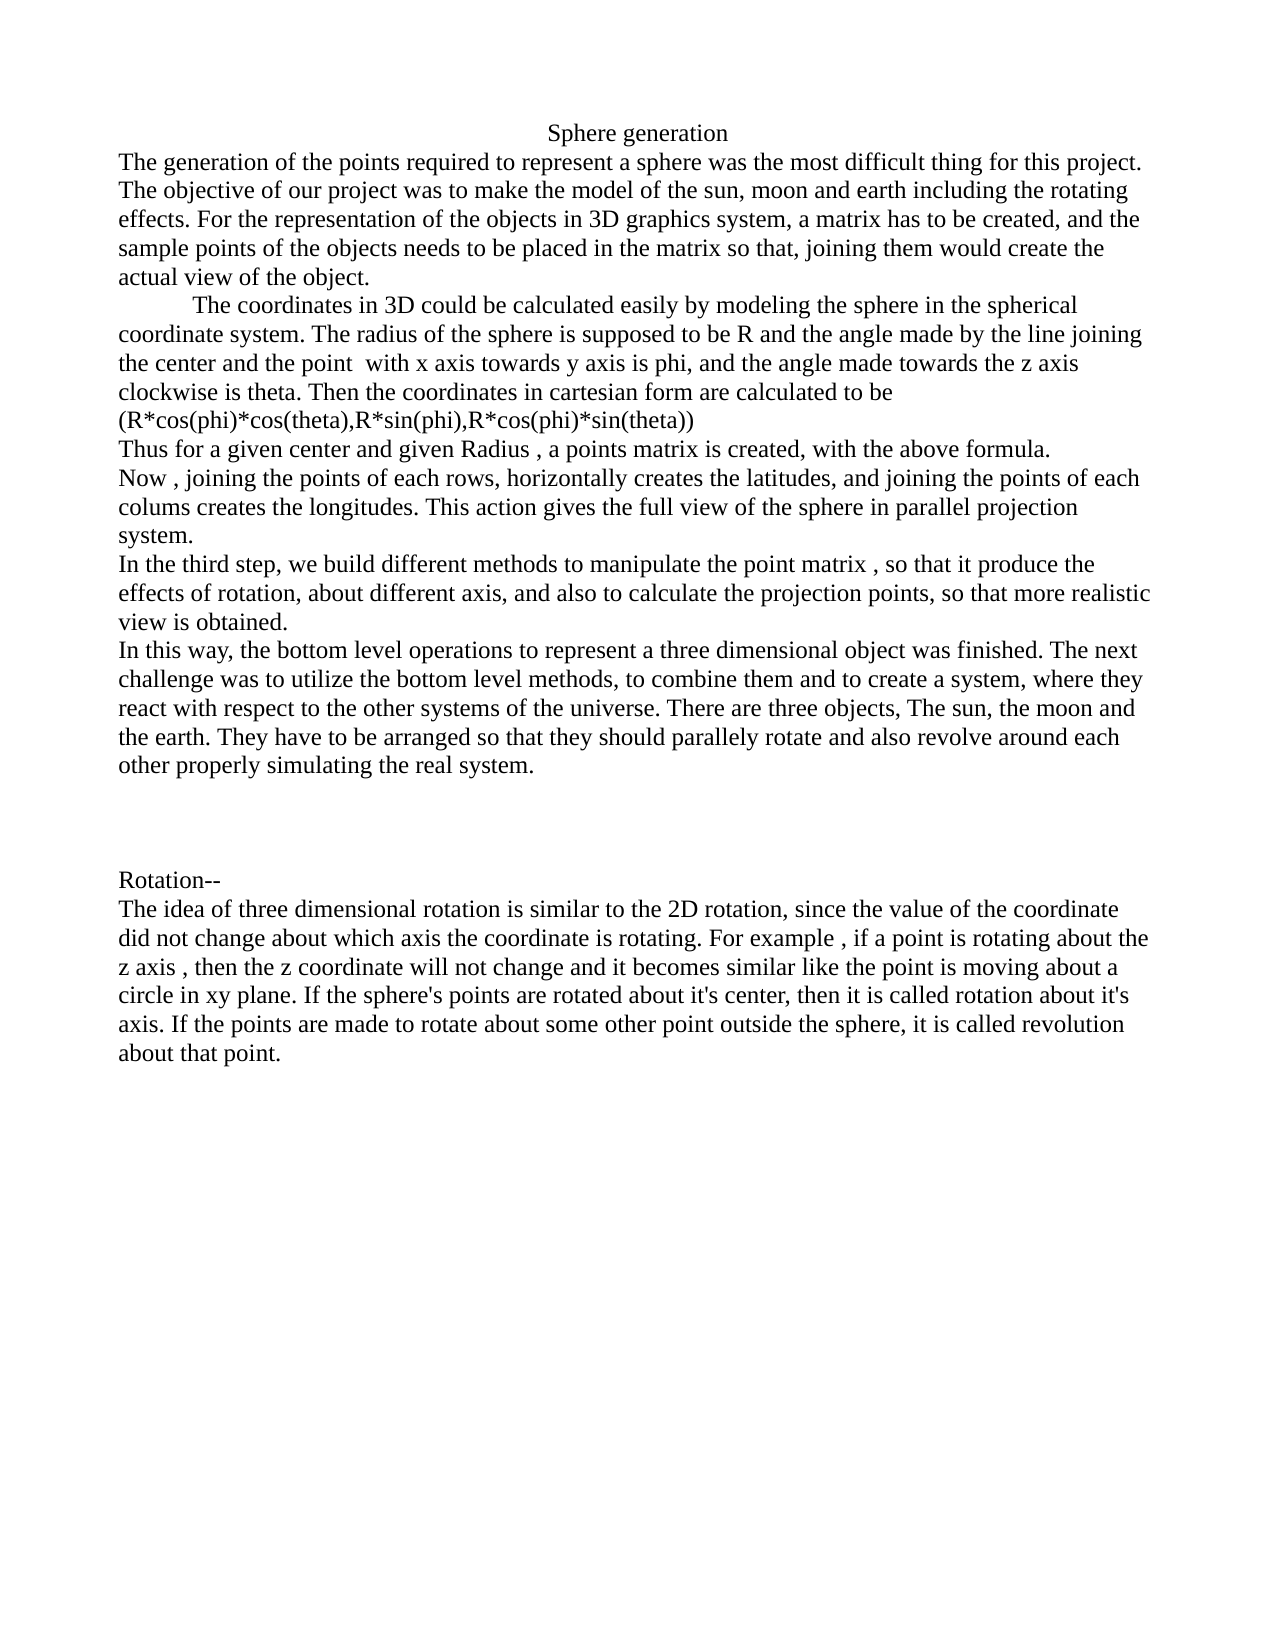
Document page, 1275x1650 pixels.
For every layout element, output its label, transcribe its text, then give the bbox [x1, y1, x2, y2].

text The coordinates in 3D could be calculated easily by modeling the sphere in the spherical coordinate system. The radius of the sphere is supposed to be R and the angle made by the line joining the center and the point with x axis towards y axis is phi, and the angle made towards the z axis clockwise is theta. Then the coordinates in cartesian form are calculated to be [118, 291, 1157, 406]
text The idea of three dimensional rotation is similar to the 2D rotation, since the value of the coordinate did not change about which axis the coordinate is rotating. For example , if a point is rotating about the z axis , then the z coordinate will not change and it becomes similar like the point is moving about a circle in xy plane. If the sphere's points are rotated about it's center, then it is called rotation about it's axis. If the points are made to rotate about some other point outside the sphere, it is called revolution about that point. [118, 894, 1157, 1067]
text The objective of our project was to make the model of the sun, moon and earth including the rotating effects. For the representation of the objects in 3D graphics system, a matrix has to be created, and the sample points of the objects needs to be placed in the matrix so that, joining them would create the actual view of the object. [118, 176, 1157, 291]
text In this way, the bottom level operations to represent a three dimensional object was finished. The next challenge was to utilize the bottom level methods, to combine them and to create a system, where they react with respect to the other systems of the universe. There are three objects, The sun, the moon and the earth. They have to be arranged so that they should parallely rotate and also revolve around each other properly simulating the real system. [118, 636, 1157, 779]
text In the third step, we build different methods to manipulate the point matrix , so that it produce the effects of rotation, about different axis, and also to calculate the projection points, so that more realistic view is obtained. [118, 549, 1157, 636]
text The generation of the points required to represent a sphere was the most difficult thing for this project. [118, 147, 1157, 176]
text Sphere generation [118, 118, 1157, 147]
text Now , joining the points of each rows, horizontally creates the latitudes, and joining the points of each colums creates the longitudes. This action gives the full view of the sphere in parallel projection system. [118, 463, 1157, 549]
text (R*cos(phi)*cos(theta),R*sin(phi),R*cos(phi)*sin(theta)) [118, 406, 1157, 434]
text Thus for a given center and given Radius , a points matrix is created, with the above formula. [118, 434, 1157, 463]
text Rotation-- [118, 866, 1157, 894]
